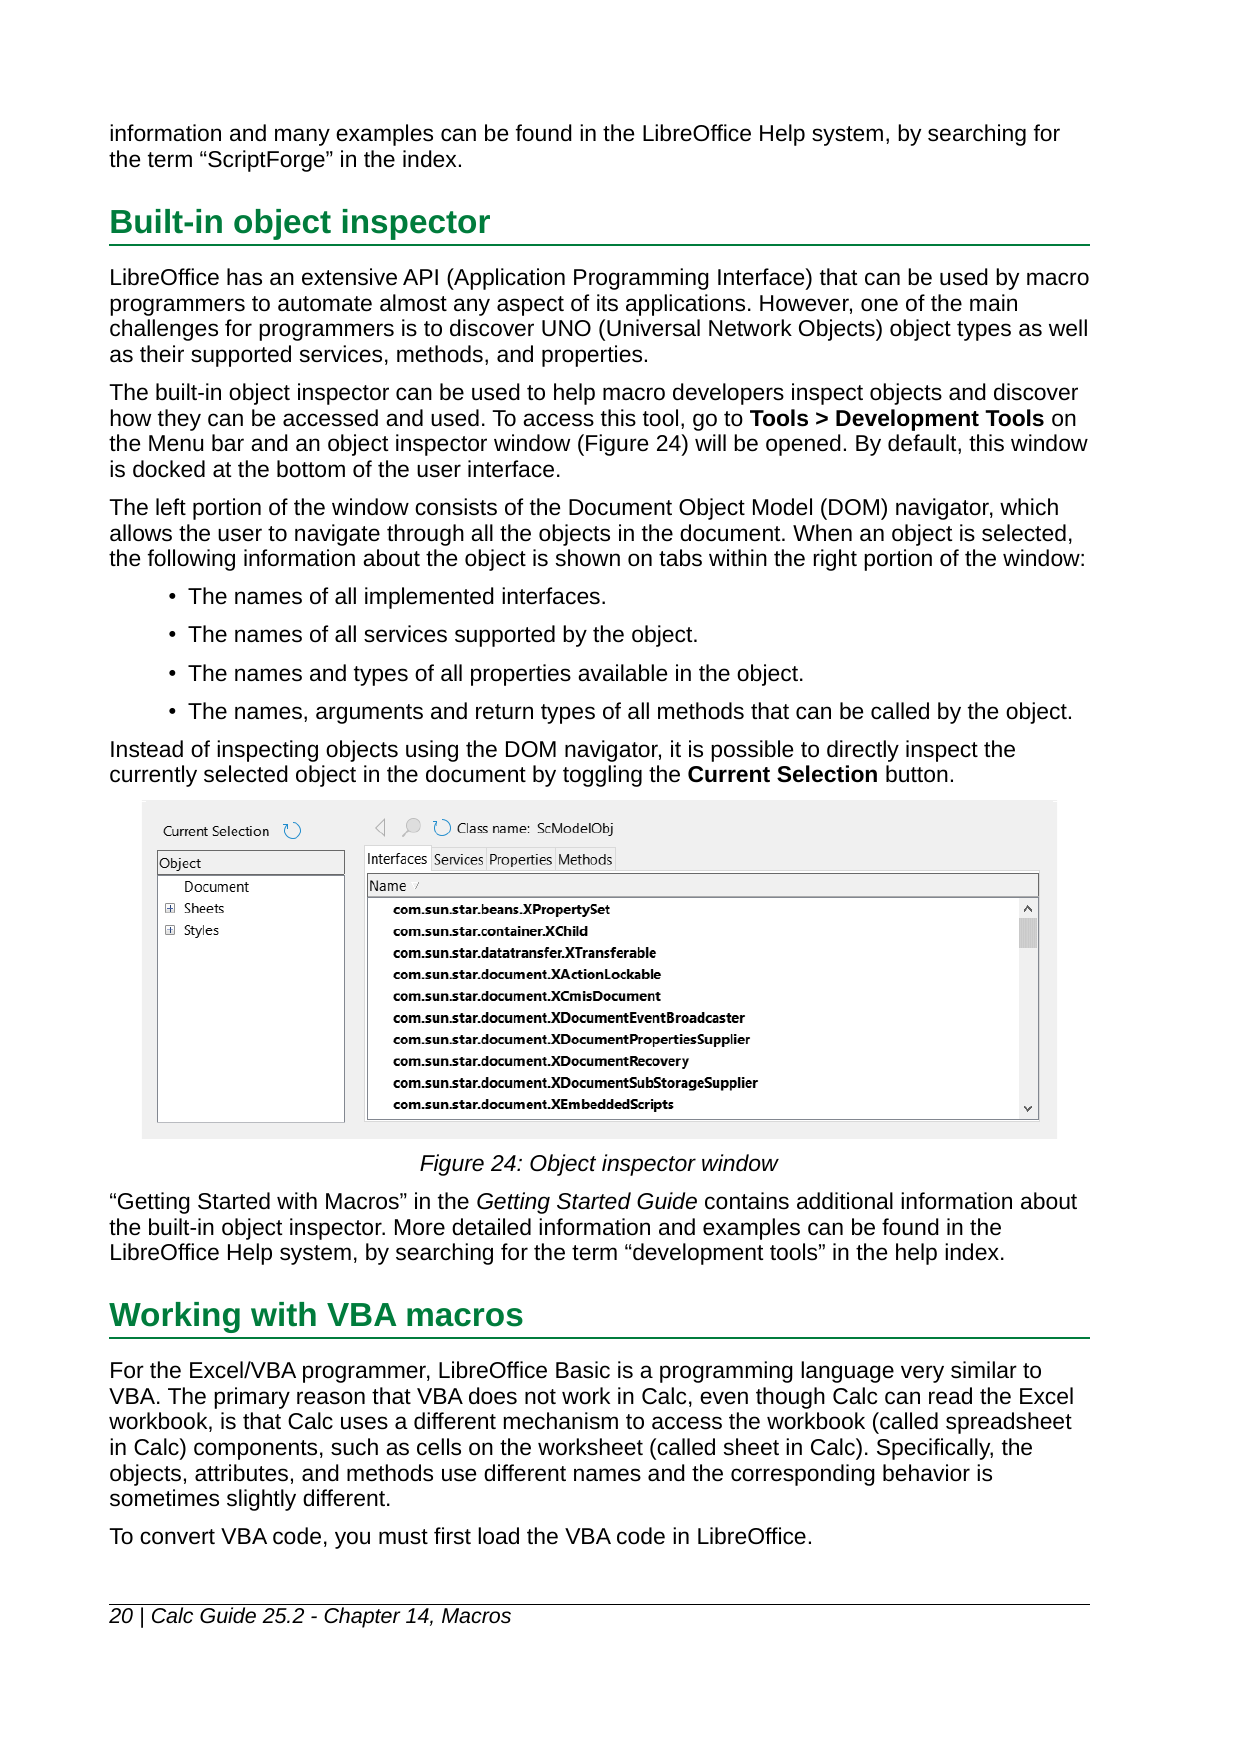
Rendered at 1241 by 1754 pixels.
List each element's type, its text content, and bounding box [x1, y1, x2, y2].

subtitle Working with VBA macros [109, 1297, 1090, 1337]
list The names, arguments and return types of all methods that can be called by the object. [168, 698, 1090, 724]
text LibreOffice has an extensive API (Application Programming Interface) that can be used by macro programmers to automate almost any aspect of its applications. However, one of the main challenges for programmers is to discover UNO (Universal Network Objects) object types as well as their supported services, methods, and properties. [109, 265, 1090, 367]
picture [141, 800, 1058, 1139]
text Figure 24: Object inspector window [142, 1151, 1057, 1176]
list The names and types of all properties available in the object. [168, 660, 1090, 686]
text Instead of inspecting objects using the DOM navigator, it is possible to directly inspect the currently selected object in the document by toggling the Current Selection button. [109, 737, 1090, 788]
list The names of all implemented interfaces. [168, 584, 1090, 610]
text “Getting Started with Macros” in the Getting Started Guide contains additional information about the built-in object inspector. More detailed information and examples can be found in the LibreOffice Help system, by searching for the term “development tools” in the help index. [109, 1188, 1090, 1265]
text To convert VBA code, you must first load the VBA code in LibreOffice. [109, 1524, 1090, 1550]
text The built-in object inspector can be used to help macro developers inspect objects and discover how they can be accessed and used. To access this tool, go to Tools > Development Tools on the Menu bar and an object inspector window (Figure 24) will be opened. By default, this window is docked at the bottom of the user interface. [109, 380, 1090, 482]
text For the Excel/VBA programmer, LibreOffice Basic is a programming language very similar to VBA. The primary reason that VBA does not work in Calc, even though Calc can read the Excel workbook, is that Calc uses a different mechanism to access the workbook (called spreadsheet in Calc) components, such as cells on the worksheet (called sheet in Calc). Specifically, the objects, attributes, and methods use different names and the corresponding behavior is sometimes slightly different. [109, 1358, 1090, 1512]
list The left portion of the window consists of the Document Object Model (DOM) navigator, which allows the user to navigate through all the objects in the document. When an object is selected, the following information about the object is shown on tabs within the right portion of the window: [109, 495, 1090, 572]
text information and many examples can be found in the LibreOffice Help system, by searching for the term “ScriptForge” in the index. [109, 121, 1090, 172]
subtitle Built-in object inspector [109, 203, 1090, 244]
list The names of all services supported by the object. [168, 622, 1090, 648]
